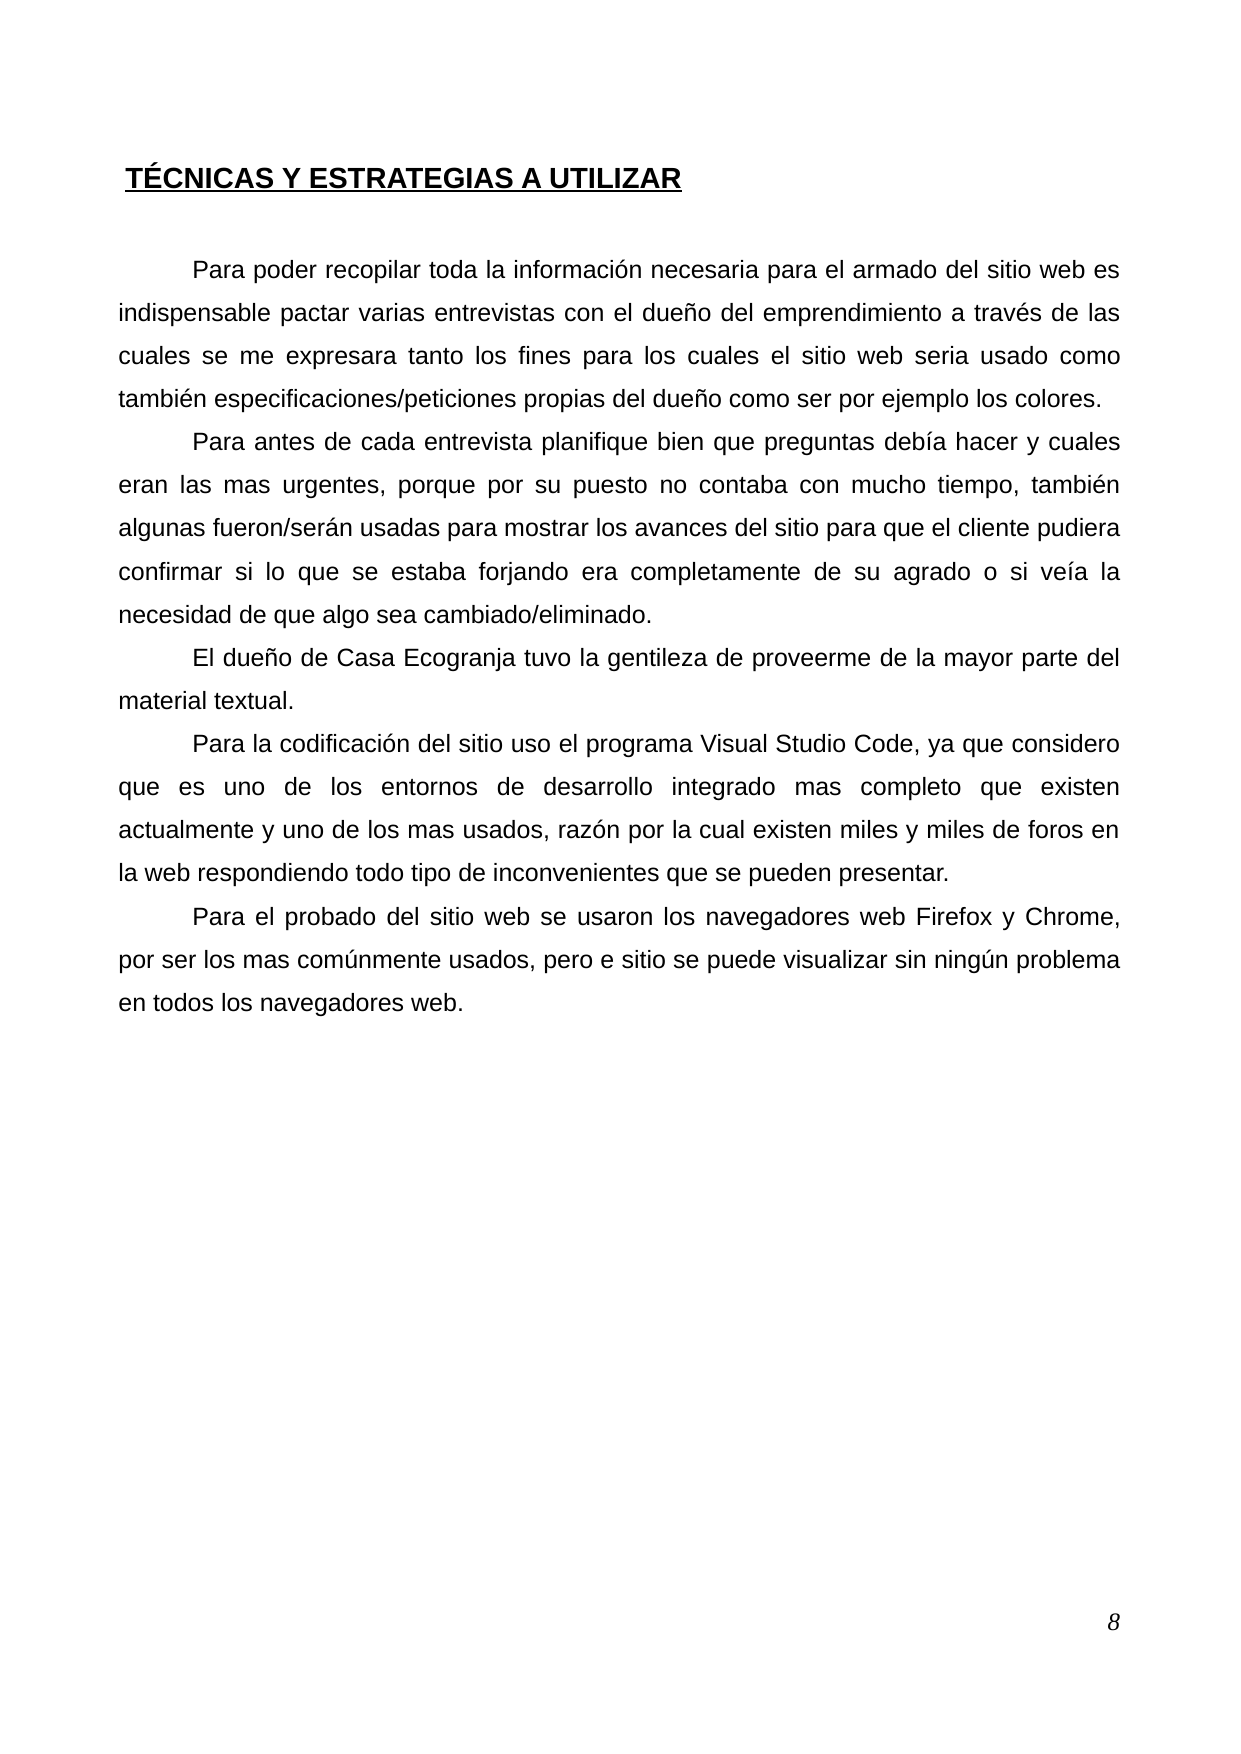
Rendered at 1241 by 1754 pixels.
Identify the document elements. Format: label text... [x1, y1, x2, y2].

text Para antes de cada entrevista planifique bien que preguntas debía hacer y cuales eran las mas urgentes, porque por su puesto no contaba con mucho tiempo, también algunas fueron/serán usadas para mostrar los avances del sitio para que el cliente pudiera confirmar si lo que se estaba forjando era completamente de su agrado o si veía la necesidad de que algo sea cambiado/eliminado. [118, 427, 1122, 628]
text Para poder recopilar toda la información necesaria para el armado del sitio web es indispensable pactar varias entrevistas con el dueño del emprendimiento a través de las cuales se me expresara tanto los fines para los cuales el sitio web seria usado como también especificaciones/peticiones propias del dueño como ser por ejemplo los colores. [118, 212, 1122, 413]
text Para la codificación del sitio uso el programa Visual Studio Code, ya que considero que es uno de los entornos de desarrollo integrado mas completo que existen actualmente y uno de los mas usados, razón por la cual existen miles y miles de foros en la web respondiendo todo tipo de inconvenientes que se pueden presentar. [118, 729, 1122, 887]
text El dueño de Casa Ecogranja tuvo la gentileza de proveerme de la mayor parte del material textual. [118, 643, 1122, 715]
text TÉCNICAS Y ESTRATEGIAS A UTILIZAR [118, 161, 1122, 195]
text Para el probado del sitio web se usaron los navegadores web Firefox y Chrome, por ser los mas comúnmente usados, pero e sitio se puede visualizar sin ningún problema en todos los navegadores web. [118, 902, 1122, 1017]
